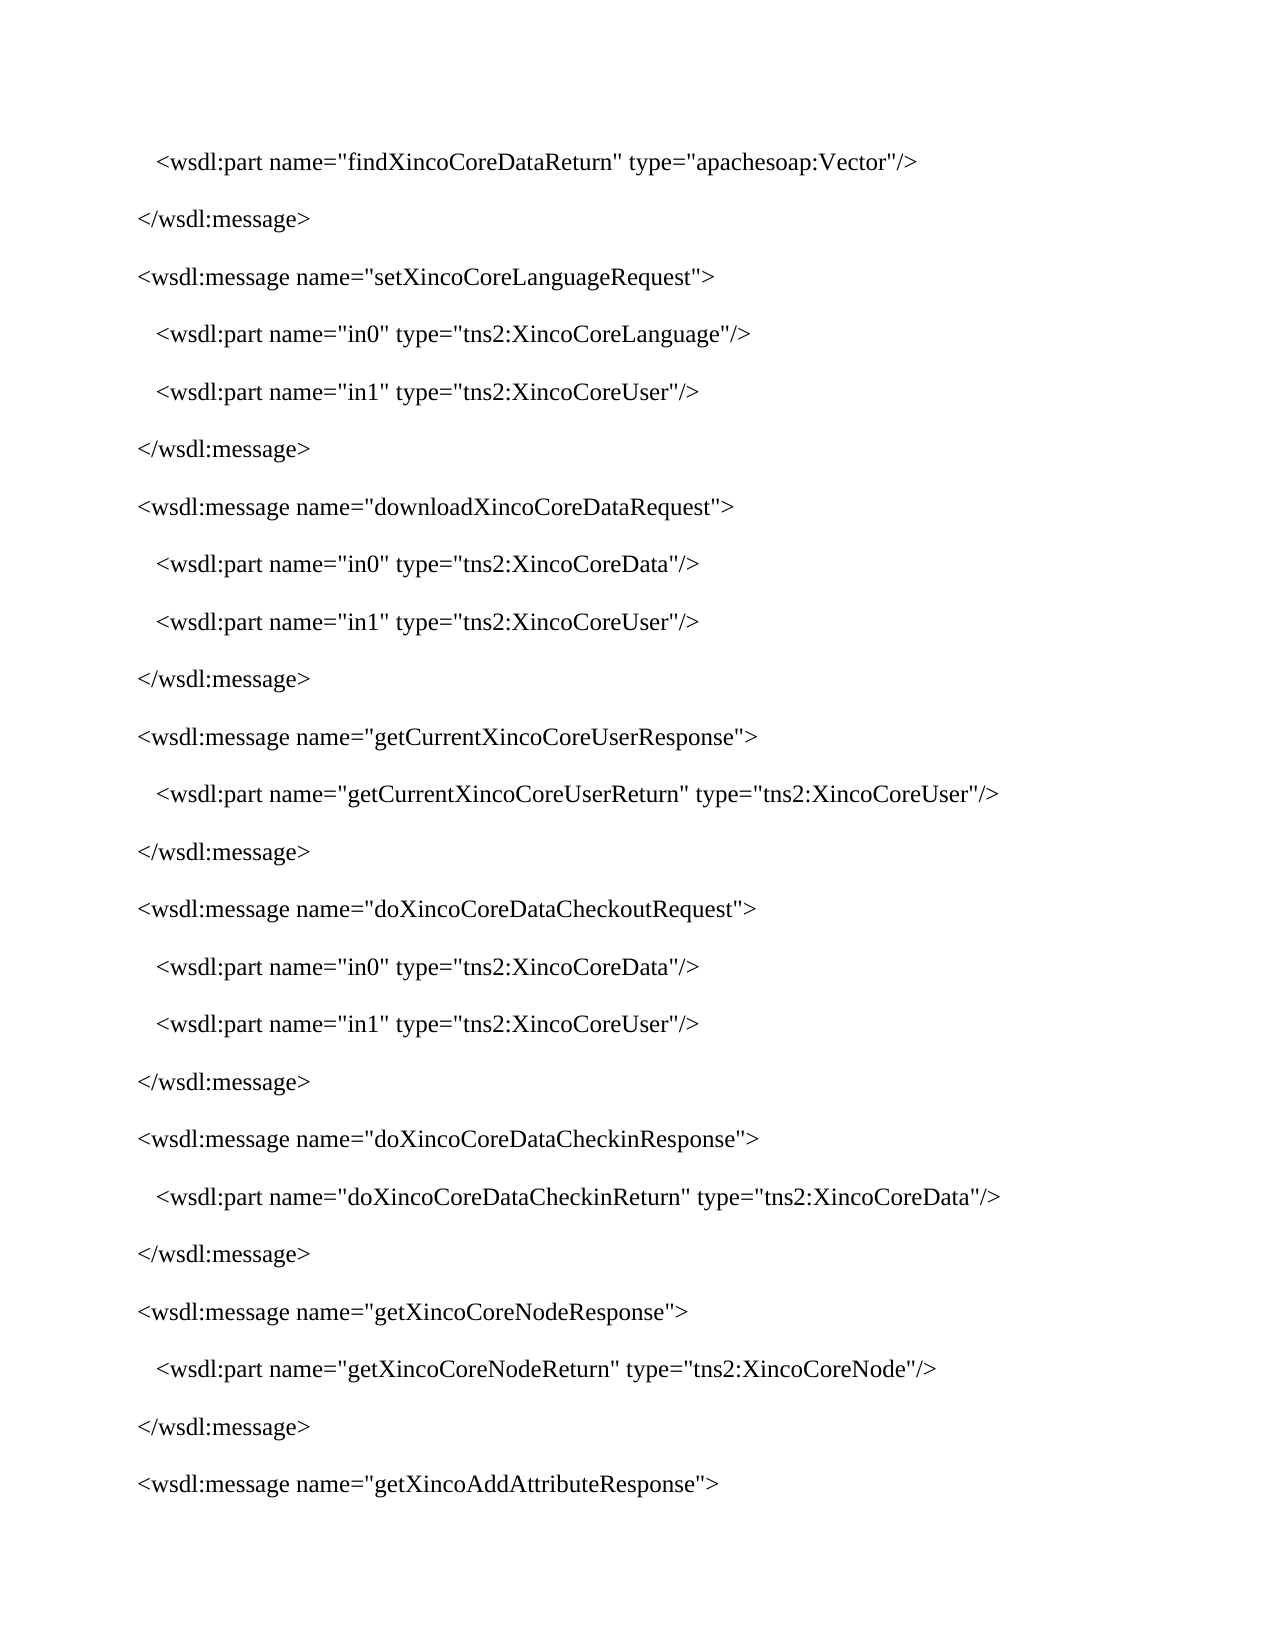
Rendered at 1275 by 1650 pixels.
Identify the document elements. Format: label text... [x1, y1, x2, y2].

text </wsdl:message> [118, 434, 1157, 463]
text </wsdl:message> [118, 1067, 1157, 1096]
text <wsdl:part name="doXincoCoreDataCheckinReturn" type="tns2:XincoCoreData"/> [118, 1182, 1157, 1211]
text <wsdl:message name="getCurrentXincoCoreUserResponse"> [118, 722, 1157, 751]
text <wsdl:message name="getXincoAddAttributeResponse"> [118, 1469, 1157, 1498]
text <wsdl:message name="downloadXincoCoreDataRequest"> [118, 492, 1157, 521]
text </wsdl:message> [118, 1412, 1157, 1441]
text </wsdl:message> [118, 837, 1157, 866]
text </wsdl:message> [118, 664, 1157, 693]
text <wsdl:part name="in0" type="tns2:XincoCoreLanguage"/> [118, 319, 1157, 348]
text <wsdl:message name="getXincoCoreNodeResponse"> [118, 1297, 1157, 1326]
text <wsdl:message name="doXincoCoreDataCheckinResponse"> [118, 1124, 1157, 1153]
text <wsdl:part name="getCurrentXincoCoreUserReturn" type="tns2:XincoCoreUser"/> [118, 779, 1157, 808]
text </wsdl:message> [118, 1239, 1157, 1268]
text </wsdl:message> [118, 204, 1157, 233]
text <wsdl:part name="in1" type="tns2:XincoCoreUser"/> [118, 607, 1157, 636]
text <wsdl:part name="in1" type="tns2:XincoCoreUser"/> [118, 377, 1157, 406]
text <wsdl:message name="doXincoCoreDataCheckoutRequest"> [118, 894, 1157, 923]
text <wsdl:message name="setXincoCoreLanguageRequest"> [118, 262, 1157, 291]
text <wsdl:part name="in0" type="tns2:XincoCoreData"/> [118, 549, 1157, 578]
text <wsdl:part name="in0" type="tns2:XincoCoreData"/> [118, 952, 1157, 981]
text <wsdl:part name="getXincoCoreNodeReturn" type="tns2:XincoCoreNode"/> [118, 1354, 1157, 1383]
text <wsdl:part name="in1" type="tns2:XincoCoreUser"/> [118, 1009, 1157, 1038]
text <wsdl:part name="findXincoCoreDataReturn" type="apachesoap:Vector"/> [118, 147, 1157, 176]
